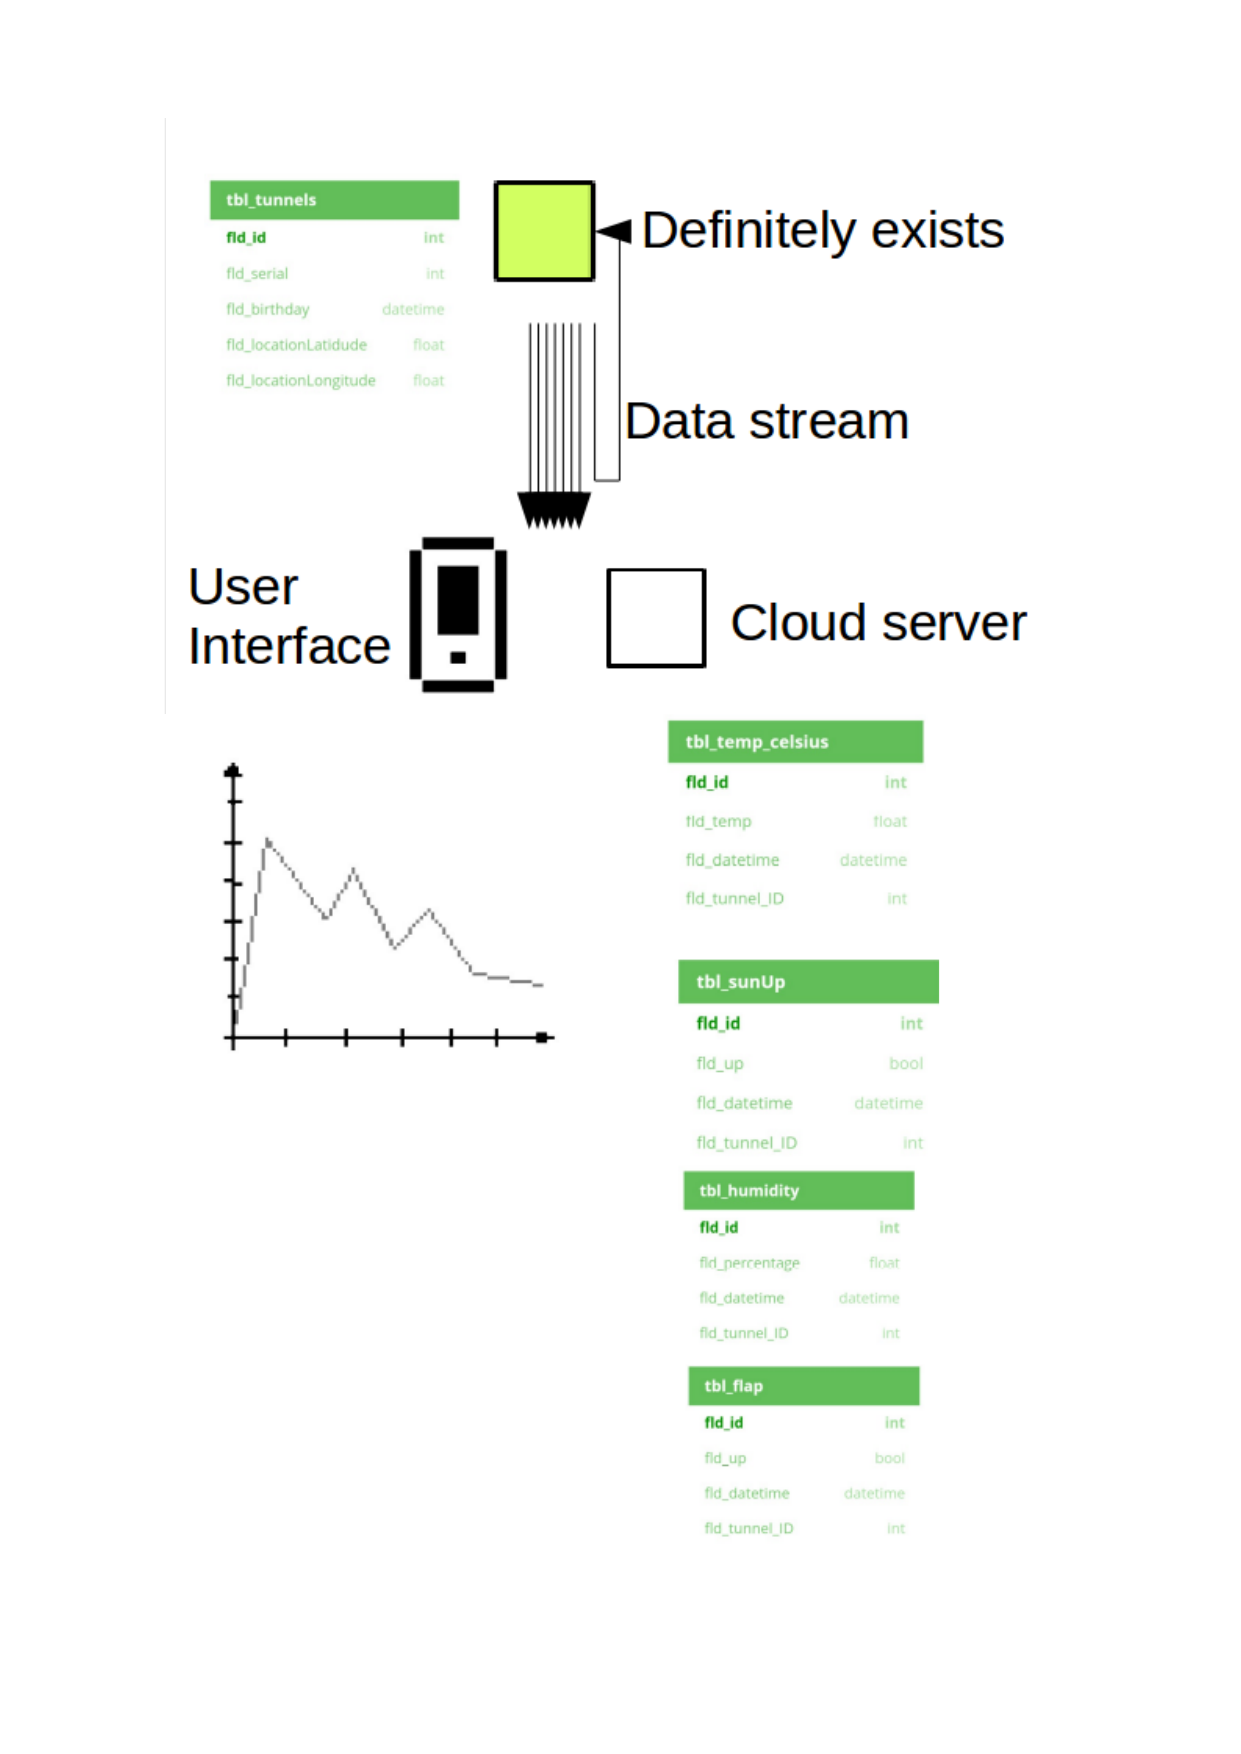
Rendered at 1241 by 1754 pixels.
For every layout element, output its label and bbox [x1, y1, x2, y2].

picture [164, 118, 1076, 1579]
